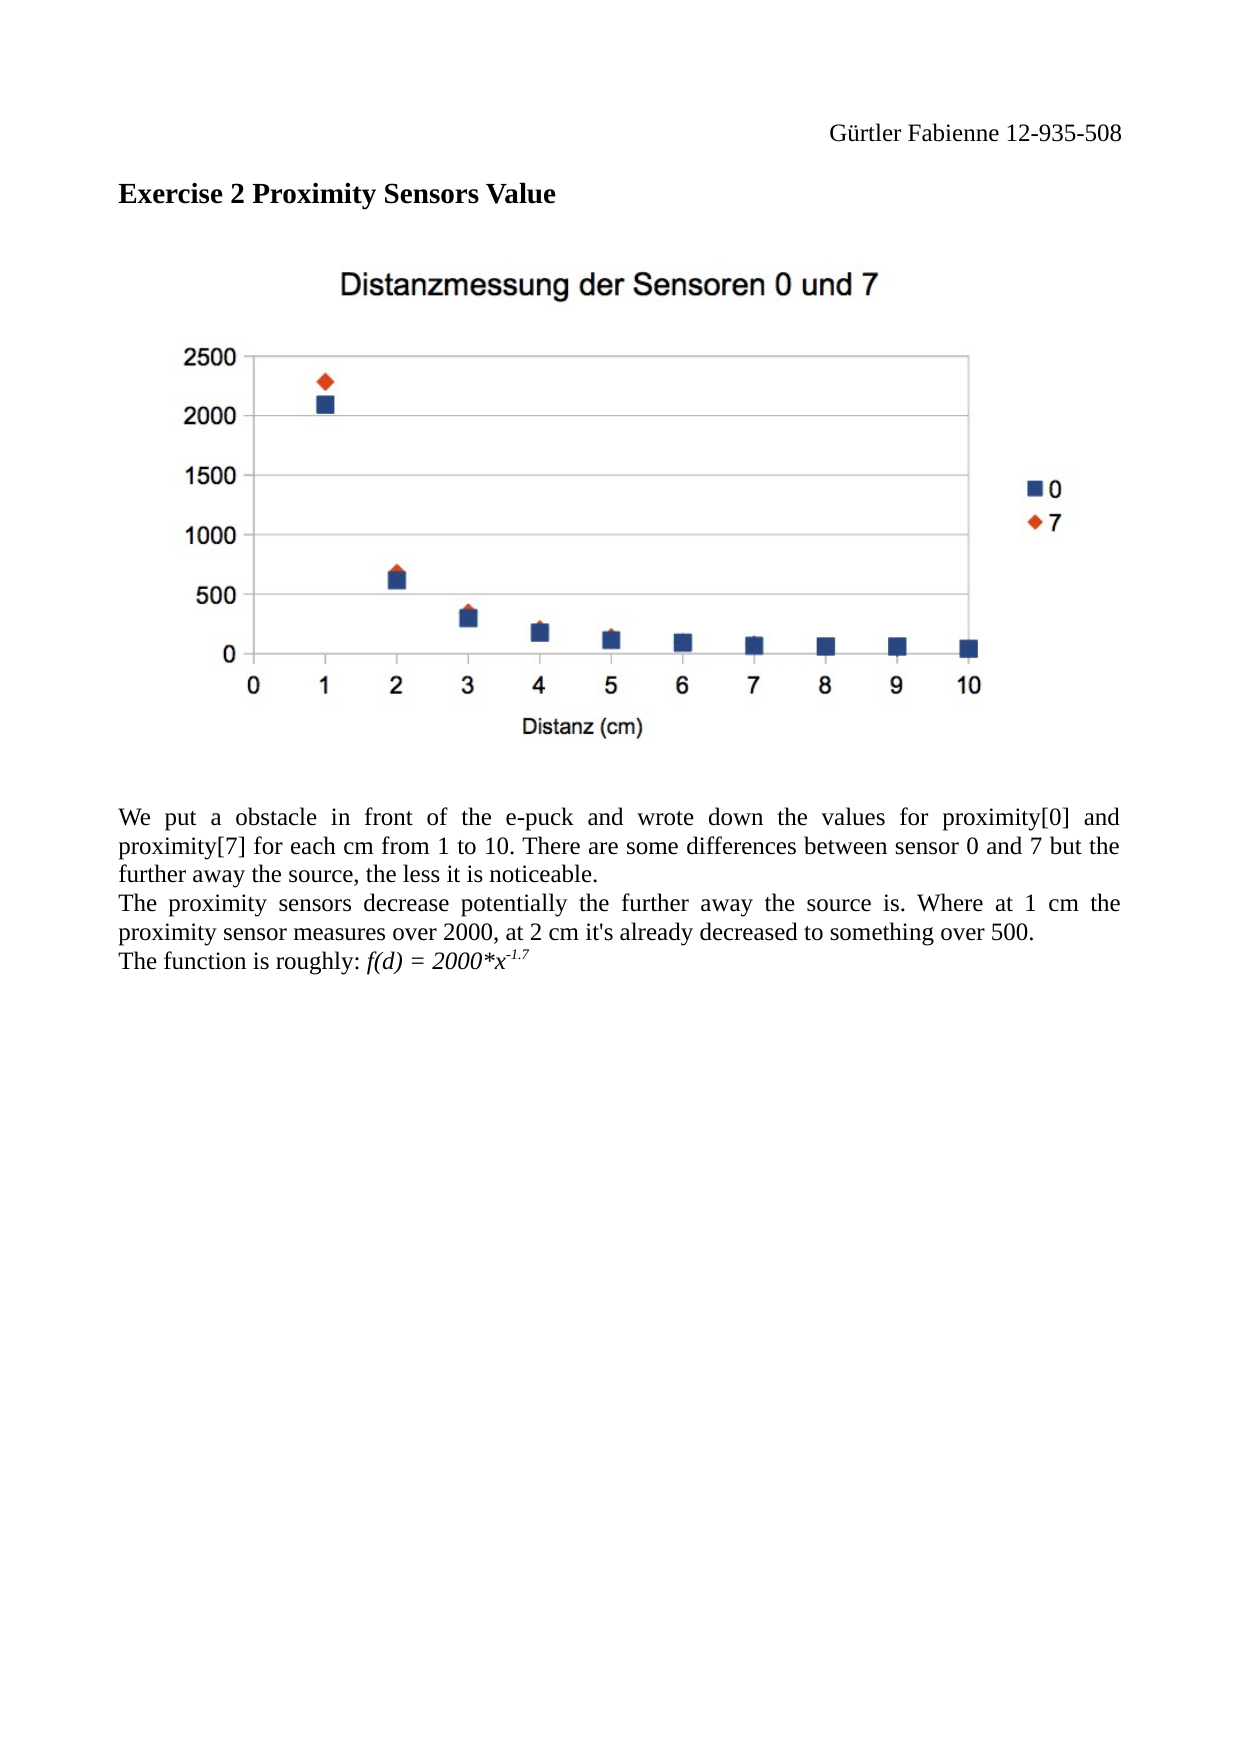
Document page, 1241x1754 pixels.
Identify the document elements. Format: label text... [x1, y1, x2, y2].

text The proximity sensors decrease potentially the further away the source is. Where at 1 cm the proximity sensor measures over 2000, at 2 cm it's already decreased to something over 500. [118, 888, 1122, 946]
text The function is roughly: f(d) = 2000*x-1.7 [118, 946, 1122, 974]
text Exercise 2 Proximity Sensors Value [118, 176, 1122, 210]
text We put a obstacle in front of the e-puck and wrote down the values for proximity[0] and proximity[7] for each cm from 1 to 10. There are some differences between sensor 0 and 7 but the further away the source, the less it is noticeable. [118, 802, 1122, 888]
picture [118, 210, 1123, 802]
